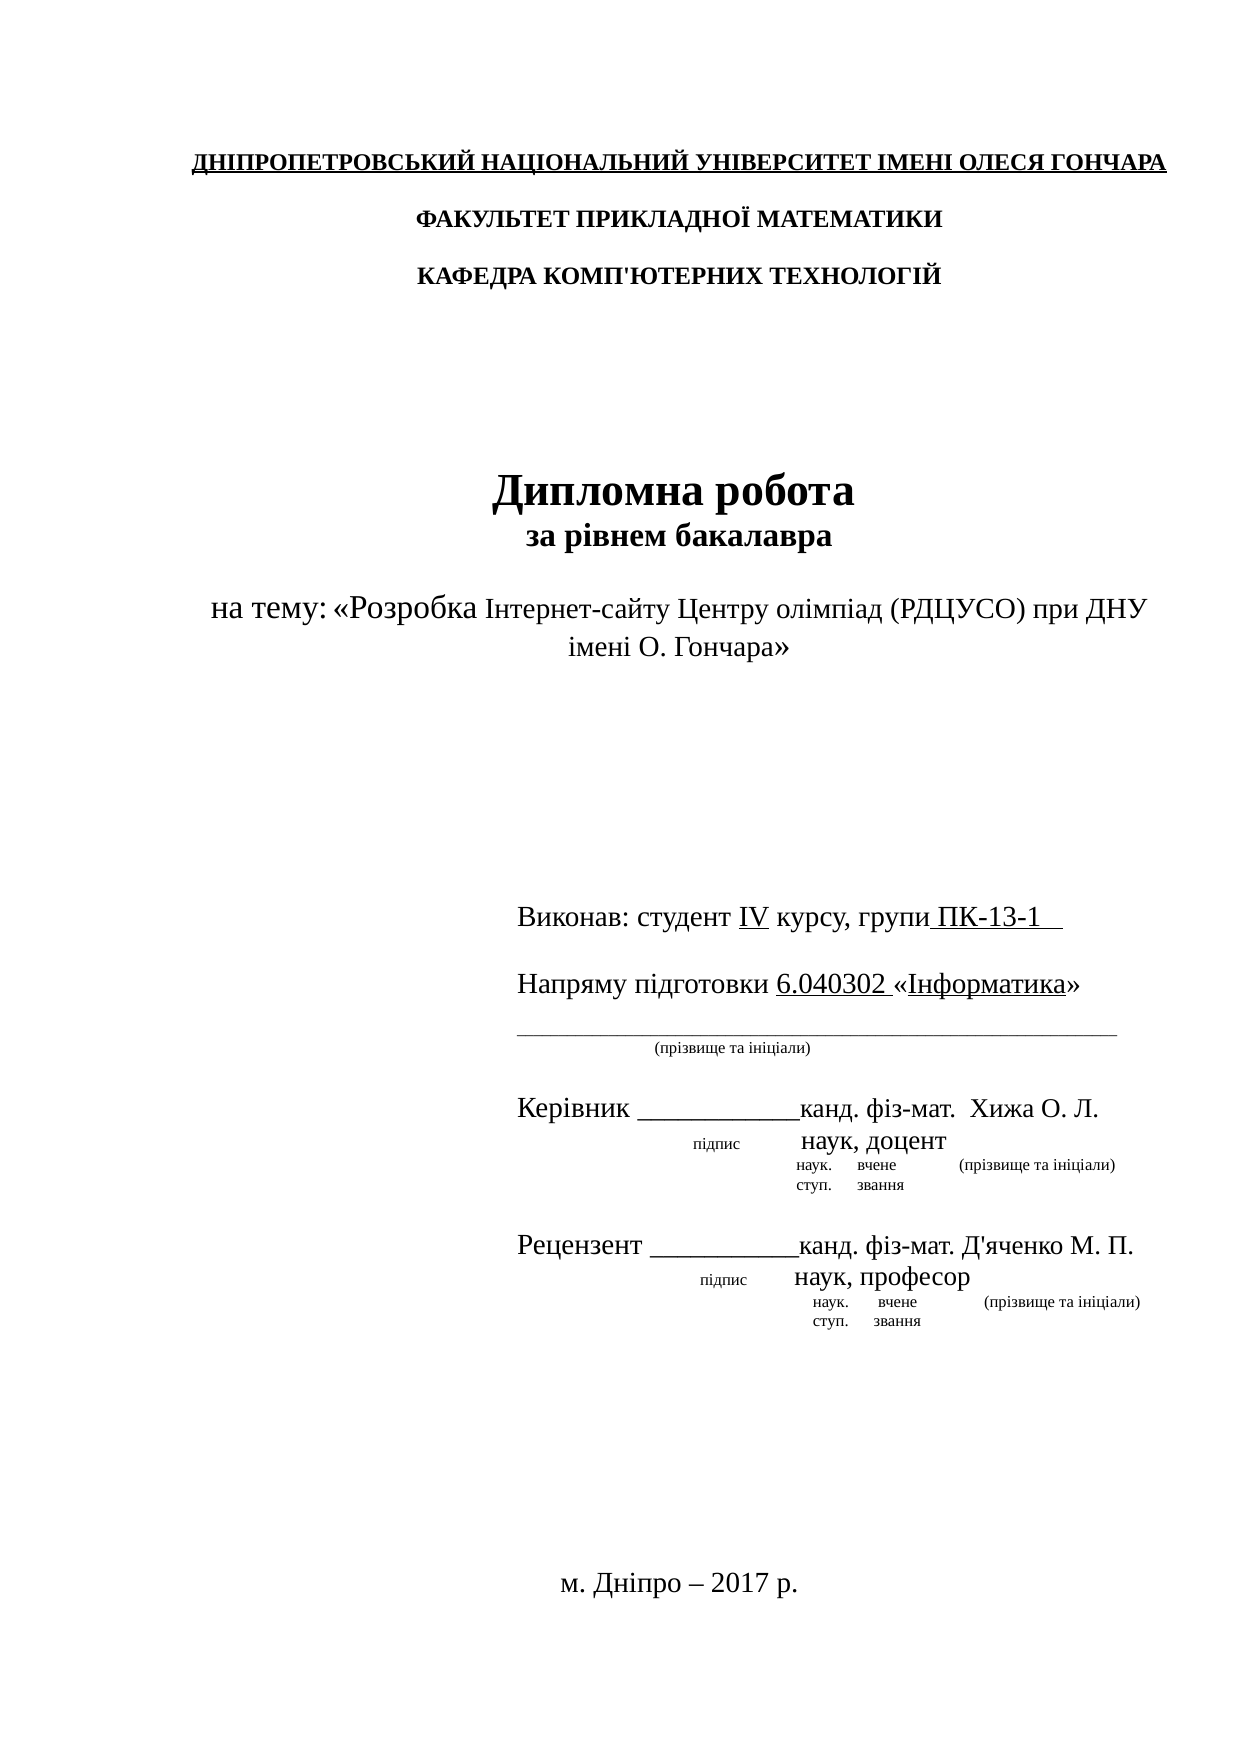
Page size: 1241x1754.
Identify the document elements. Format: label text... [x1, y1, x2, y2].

text Виконав: студент ІV курсу, групи ПК-13-1 [517, 899, 1181, 932]
text за рівнем бакалавра [177, 515, 1181, 554]
text наук. вчене (прізвище та ініціали) [517, 1292, 1181, 1311]
text Керівник ____________канд. фіз-мат. Хижа О. Л. [517, 1090, 1181, 1124]
text підпис наук, доцент [517, 1124, 1181, 1155]
text Напряму підготовки 6.040302 «Інформатика» [517, 966, 1181, 999]
text (прізвище та ініціали) [517, 1038, 1181, 1057]
text ФАКУЛЬТЕТ ПРИКЛАДНОЇ МАТЕМАТИКИ [177, 204, 1181, 233]
text наук. вчене (прізвище та ініціали) [517, 1155, 1181, 1174]
text Дипломна робота [177, 463, 1181, 515]
text м. Дніпро – 2017 р. [177, 1565, 1181, 1598]
text КАФЕДРА КОМП'ЮТЕРНИХ ТЕХНОЛОГІЙ [177, 261, 1181, 290]
text підпис наук, професор [517, 1261, 1181, 1292]
text ступ. звання [517, 1311, 1181, 1330]
text ________________________________________________________________________ [517, 1018, 1181, 1038]
text ступ. звання [517, 1174, 1181, 1193]
text на тему: «Розробка Інтернет-сайту Центру олімпіад (РДЦУСО) при ДНУ імені О. Гончара» [177, 587, 1181, 664]
text ДНІпроПЕТРОвський національний університет імені Олеся Гончара [177, 148, 1181, 175]
text Рецензент ___________канд. фіз-мат. Д'яченко М. П. [517, 1227, 1181, 1261]
